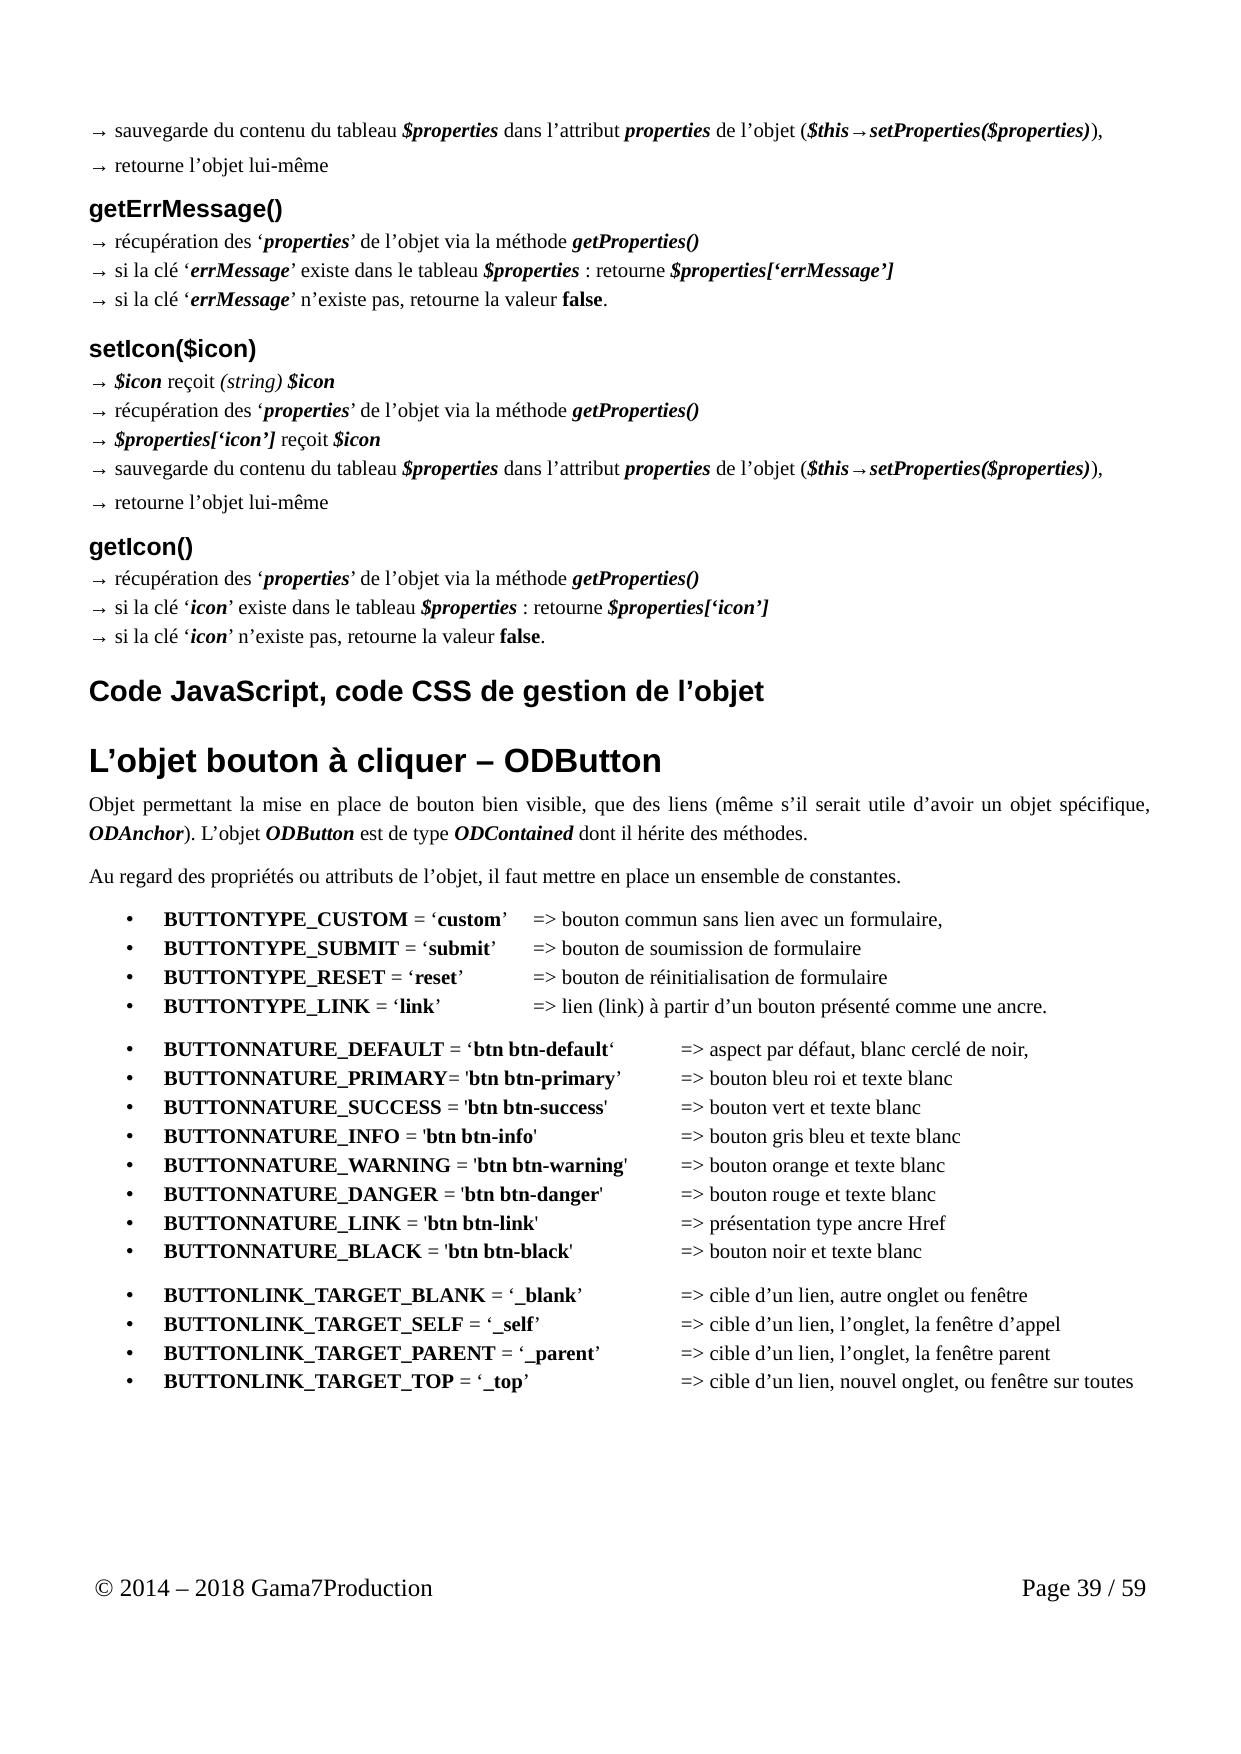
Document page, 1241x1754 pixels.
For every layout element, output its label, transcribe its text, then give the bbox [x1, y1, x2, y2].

list BUTTONTYPE_LINK = ‘link’ => lien (link) à partir d’un bouton présenté comme une ancre. [126, 994, 1152, 1018]
subtitle getErrMessage() [88, 194, 1152, 223]
subtitle setIcon($icon) [88, 334, 1152, 363]
text → retourne l’objet lui-même [88, 490, 1152, 514]
text Au regard des propriétés ou attributs de l’objet, il faut mettre en place un ensemble de constantes. [88, 864, 1152, 888]
list BUTTONNATURE_PRIMARY= 'btn btn-primary’ => bouton bleu roi et texte blanc [126, 1066, 1152, 1090]
text → si la clé ‘icon’ existe dans le tableau $properties : retourne $properties[‘icon’] [88, 595, 1152, 619]
text → si la clé ‘icon’ n’existe pas, retourne la valeur false. [88, 624, 1152, 648]
list BUTTONNATURE_DEFAULT = ‘btn btn-default‘ => aspect par défaut, blanc cerclé de noir, [126, 1037, 1152, 1061]
list BUTTONTYPE_CUSTOM = ‘custom’ => bouton commun sans lien avec un formulaire, [126, 907, 1152, 931]
list BUTTONTYPE_RESET = ‘reset’ => bouton de réinitialisation de formulaire [126, 965, 1152, 989]
list BUTTONNATURE_SUCCESS = 'btn btn-success' => bouton vert et texte blanc [126, 1095, 1152, 1119]
text → $icon reçoit (string) $icon [88, 369, 1152, 393]
subtitle Code JavaScript, code CSS de gestion de l’objet [88, 673, 1152, 707]
text → sauvegarde du contenu du tableau $properties dans l’attribut properties de l’objet ($this→setProperties($properties)), [88, 455, 1152, 479]
text → sauvegarde du contenu du tableau $properties dans l’attribut properties de l’objet ($this→setProperties($properties)), [88, 118, 1152, 142]
text → si la clé ‘errMessage’ n’existe pas, retourne la valeur false. [88, 287, 1152, 311]
list BUTTONLINK_TARGET_SELF = ‘_self’ => cible d’un lien, l’onglet, la fenêtre d’appel [126, 1312, 1152, 1336]
text → récupération des ‘properties’ de l’objet via la méthode getProperties() [88, 566, 1152, 590]
list BUTTONLINK_TARGET_PARENT = ‘_parent’ => cible d’un lien, l’onglet, la fenêtre parent [126, 1341, 1152, 1364]
list BUTTONNATURE_LINK = 'btn btn-link' => présentation type ancre Href [126, 1211, 1152, 1234]
list BUTTONNATURE_BLACK = 'btn btn-black' => bouton noir et texte blanc [126, 1239, 1152, 1263]
text → si la clé ‘errMessage’ existe dans le tableau $properties : retourne $properties[‘errMessage’] [88, 258, 1152, 282]
list BUTTONLINK_TARGET_TOP = ‘_top’ => cible d’un lien, nouvel onglet, ou fenêtre sur toutes [126, 1369, 1152, 1393]
list BUTTONNATURE_DANGER = 'btn btn-danger' => bouton rouge et texte blanc [126, 1182, 1152, 1206]
subtitle getIcon() [88, 532, 1152, 560]
list BUTTONLINK_TARGET_BLANK = ‘_blank’ => cible d’un lien, autre onglet ou fenêtre [126, 1283, 1152, 1307]
text → retourne l’objet lui-même [88, 153, 1152, 177]
subtitle L’objet bouton à cliquer – ODButton [88, 741, 1152, 779]
text → $properties[‘icon’] reçoit $icon [88, 427, 1152, 451]
text → récupération des ‘properties’ de l’objet via la méthode getProperties() [88, 229, 1152, 253]
text → récupération des ‘properties’ de l’objet via la méthode getProperties() [88, 398, 1152, 422]
list BUTTONTYPE_SUBMIT = ‘submit’ => bouton de soumission de formulaire [126, 936, 1152, 960]
text Objet permettant la mise en place de bouton bien visible, que des liens (même s’il serait utile d’avoir un objet spécifique, ODAnchor). L’objet ODButton est de type ODContained dont il hérite des méthodes. [88, 792, 1152, 844]
list BUTTONNATURE_INFO = 'btn btn-info' => bouton gris bleu et texte blanc [126, 1124, 1152, 1148]
list BUTTONNATURE_WARNING = 'btn btn-warning' => bouton orange et texte blanc [126, 1153, 1152, 1177]
